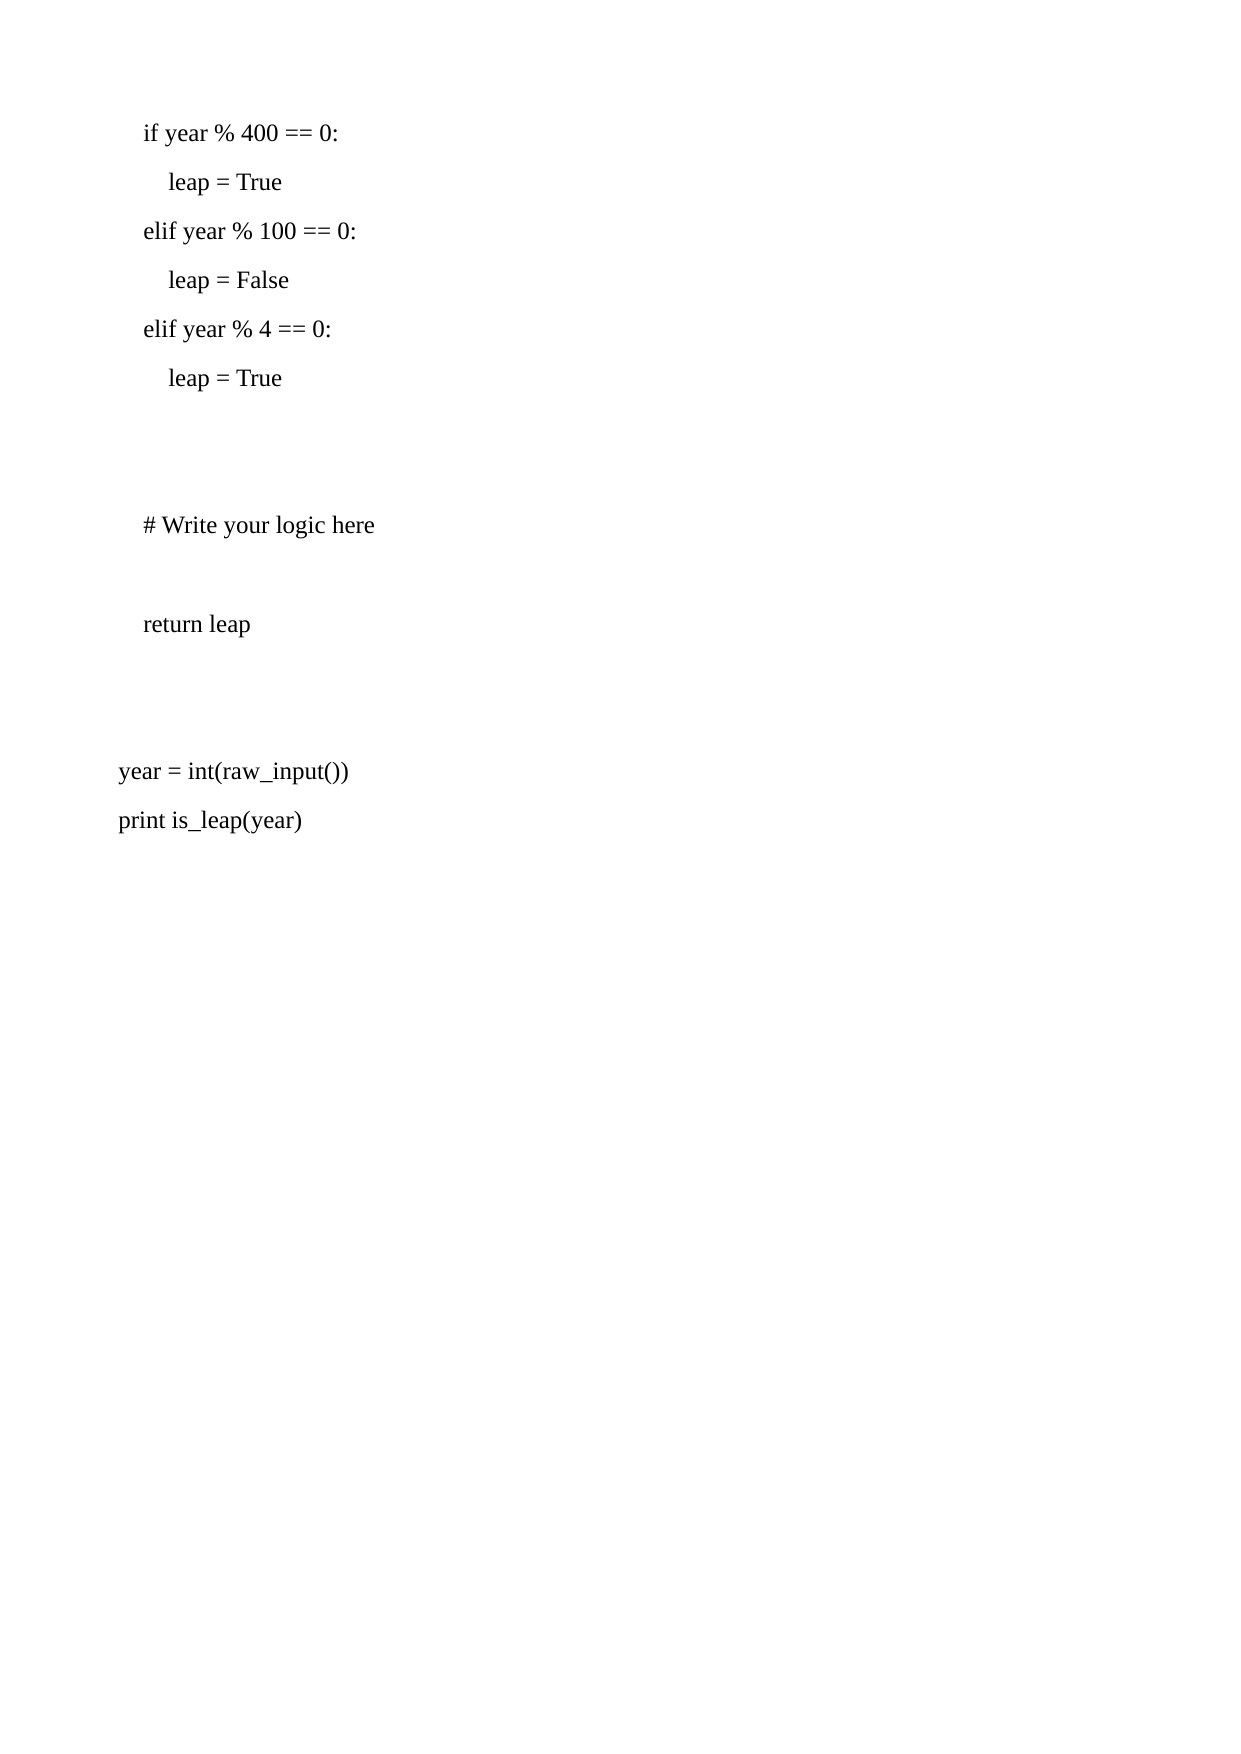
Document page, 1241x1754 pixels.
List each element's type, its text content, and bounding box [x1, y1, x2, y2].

text leap = True [118, 167, 1122, 196]
text leap = False [118, 265, 1122, 294]
text # Write your logic here [118, 511, 1122, 539]
text year = int(raw_input()) [118, 756, 1122, 785]
text print is_leap(year) [118, 805, 1122, 834]
text return leap [118, 609, 1122, 637]
text leap = True [118, 363, 1122, 392]
text elif year % 100 == 0: [118, 216, 1122, 245]
text elif year % 4 == 0: [118, 314, 1122, 343]
text if year % 400 == 0: [118, 118, 1122, 147]
